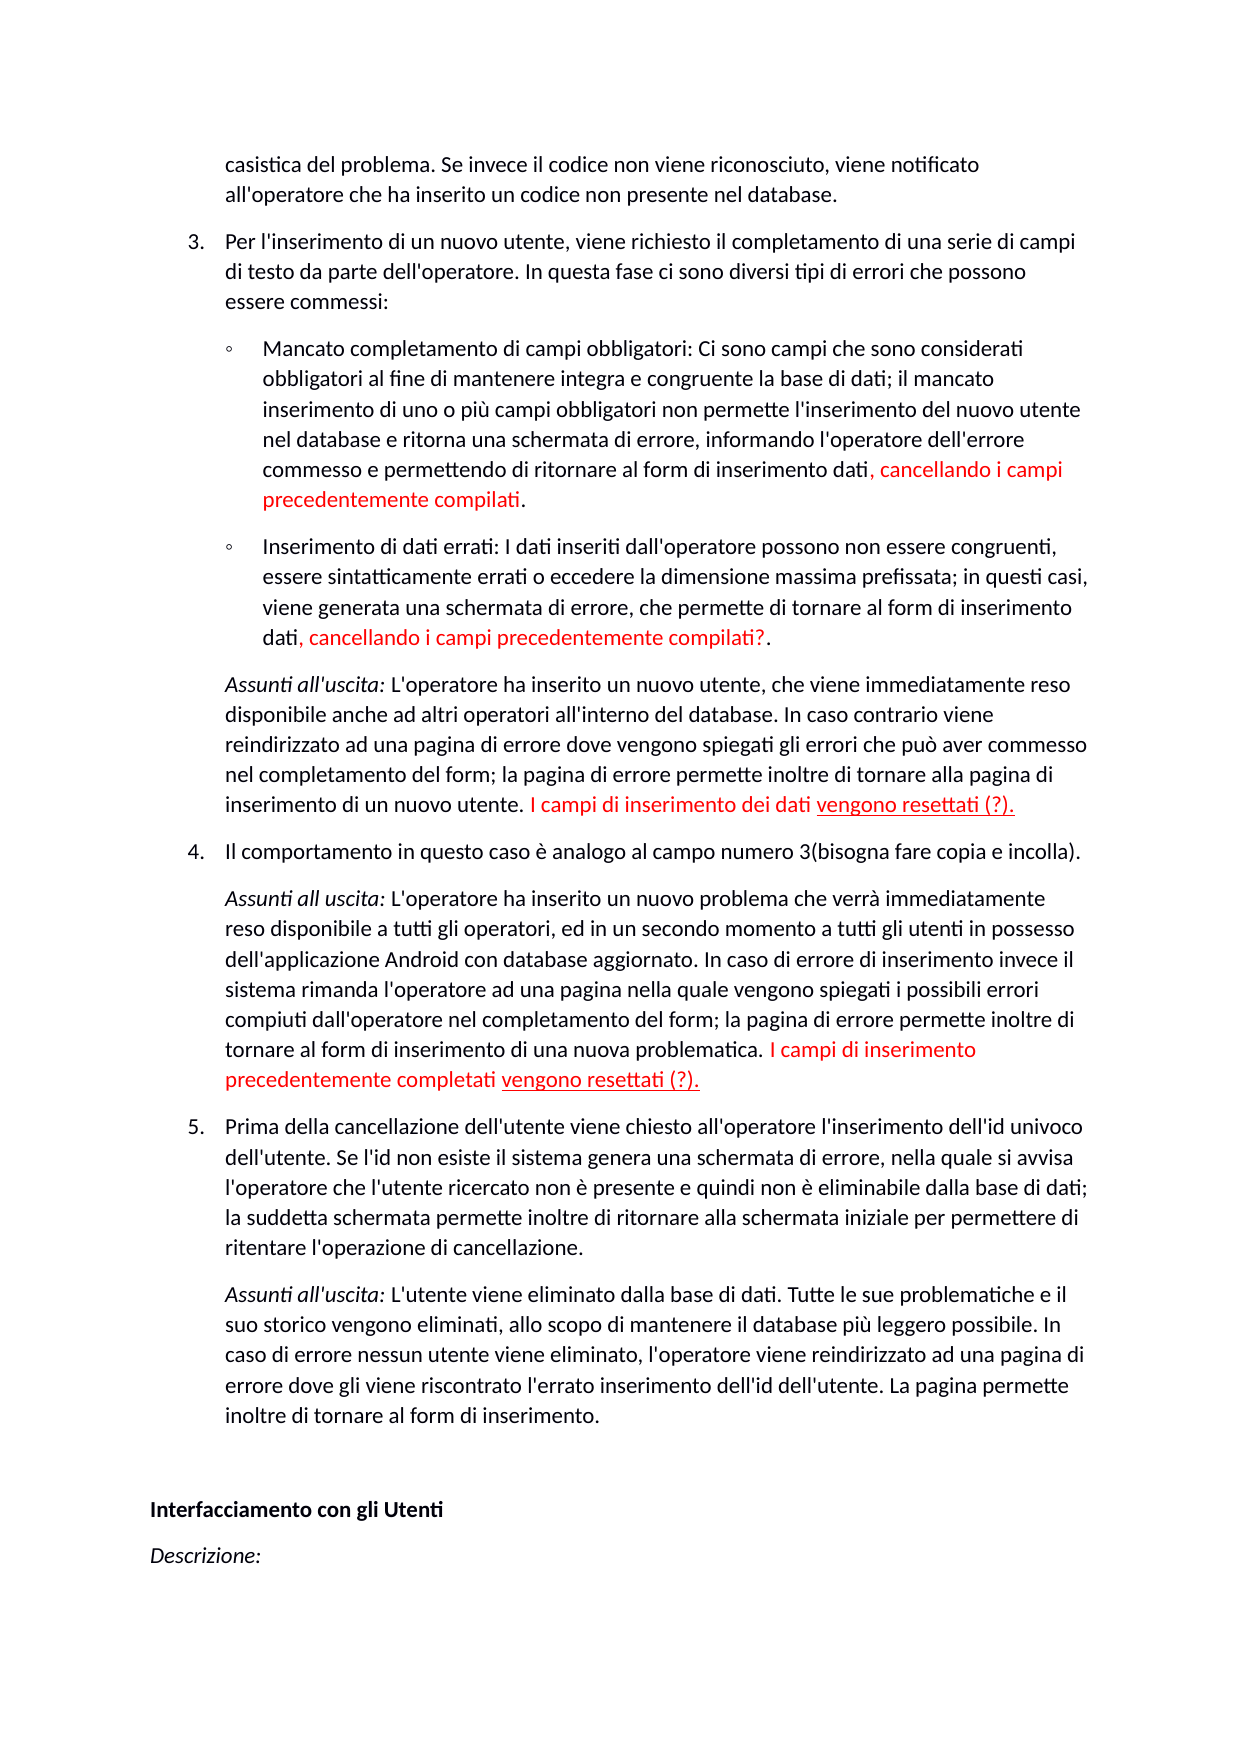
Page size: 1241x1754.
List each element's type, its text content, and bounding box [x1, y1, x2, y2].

list Inserimento di dati errati: I dati inseriti dall'operatore possono non essere congruenti, essere sintatticamente errati o eccedere la dimensione massima prefissata; in questi casi, viene generata una schermata di errore, che permette di tornare al form di inserimento dati, cancellando i campi precedentemente compilati?. [225, 532, 1090, 651]
text Assunti all'uscita: L'utente viene eliminato dalla base di dati. Tutte le sue problematiche e il suo storico vengono eliminati, allo scopo di mantenere il database più leggero possibile. In caso di errore nessun utente viene eliminato, l'operatore viene reindirizzato ad una pagina di errore dove gli viene riscontrato l'errato inserimento dell'id dell'utente. La pagina permette inoltre di tornare al form di inserimento. [225, 1280, 1090, 1429]
text casistica del problema. Se invece il codice non viene riconosciuto, viene notificato all'operatore che ha inserito un codice non presente nel database. [225, 150, 1090, 208]
list Il comportamento in questo caso è analogo al campo numero 3(bisogna fare copia e incolla). [187, 837, 1090, 866]
text Assunti all'uscita: L'operatore ha inserito un nuovo utente, che viene immediatamente reso disponibile anche ad altri operatori all'interno del database. In caso contrario viene reindirizzato ad una pagina di errore dove vengono spiegati gli errori che può aver commesso nel completamento del form; la pagina di errore permette inoltre di tornare alla pagina di inserimento di un nuovo utente. I campi di inserimento dei dati vengono resettati (?). [225, 670, 1090, 819]
text Assunti all uscita: L'operatore ha inserito un nuovo problema che verrà immediatamente reso disponibile a tutti gli operatori, ed in un secondo momento a tutti gli utenti in possesso dell'applicazione Android con database aggiornato. In caso di errore di inserimento invece il sistema rimanda l'operatore ad una pagina nella quale vengono spiegati i possibili errori compiuti dall'operatore nel completamento del form; la pagina di errore permette inoltre di tornare al form di inserimento di una nuova problematica. I campi di inserimento precedentemente completati vengono resettati (?). [225, 884, 1090, 1094]
text Descrizione: [150, 1542, 1090, 1570]
text Interfacciamento con gli Utenti [150, 1495, 1090, 1523]
list Per l'inserimento di un nuovo utente, viene richiesto il completamento di una serie di campi di testo da parte dell'operatore. In questa fase ci sono diversi tipi di errori che possono essere commessi: [187, 227, 1090, 316]
list Prima della cancellazione dell'utente viene chiesto all'operatore l'inserimento dell'id univoco dell'utente. Se l'id non esiste il sistema genera una schermata di errore, nella quale si avvisa l'operatore che l'utente ricercato non è presente e quindi non è eliminabile dalla base di dati; la suddetta schermata permette inoltre di ritornare alla schermata iniziale per permettere di ritentare l'operazione di cancellazione. [187, 1112, 1090, 1261]
list Mancato completamento di campi obbligatori: Ci sono campi che sono considerati obbligatori al fine di mantenere integra e congruente la base di dati; il mancato inserimento di uno o più campi obbligatori non permette l'inserimento del nuovo utente nel database e ritorna una schermata di errore, informando l'operatore dell'errore commesso e permettendo di ritornare al form di inserimento dati, cancellando i campi precedentemente compilati. [225, 334, 1090, 513]
